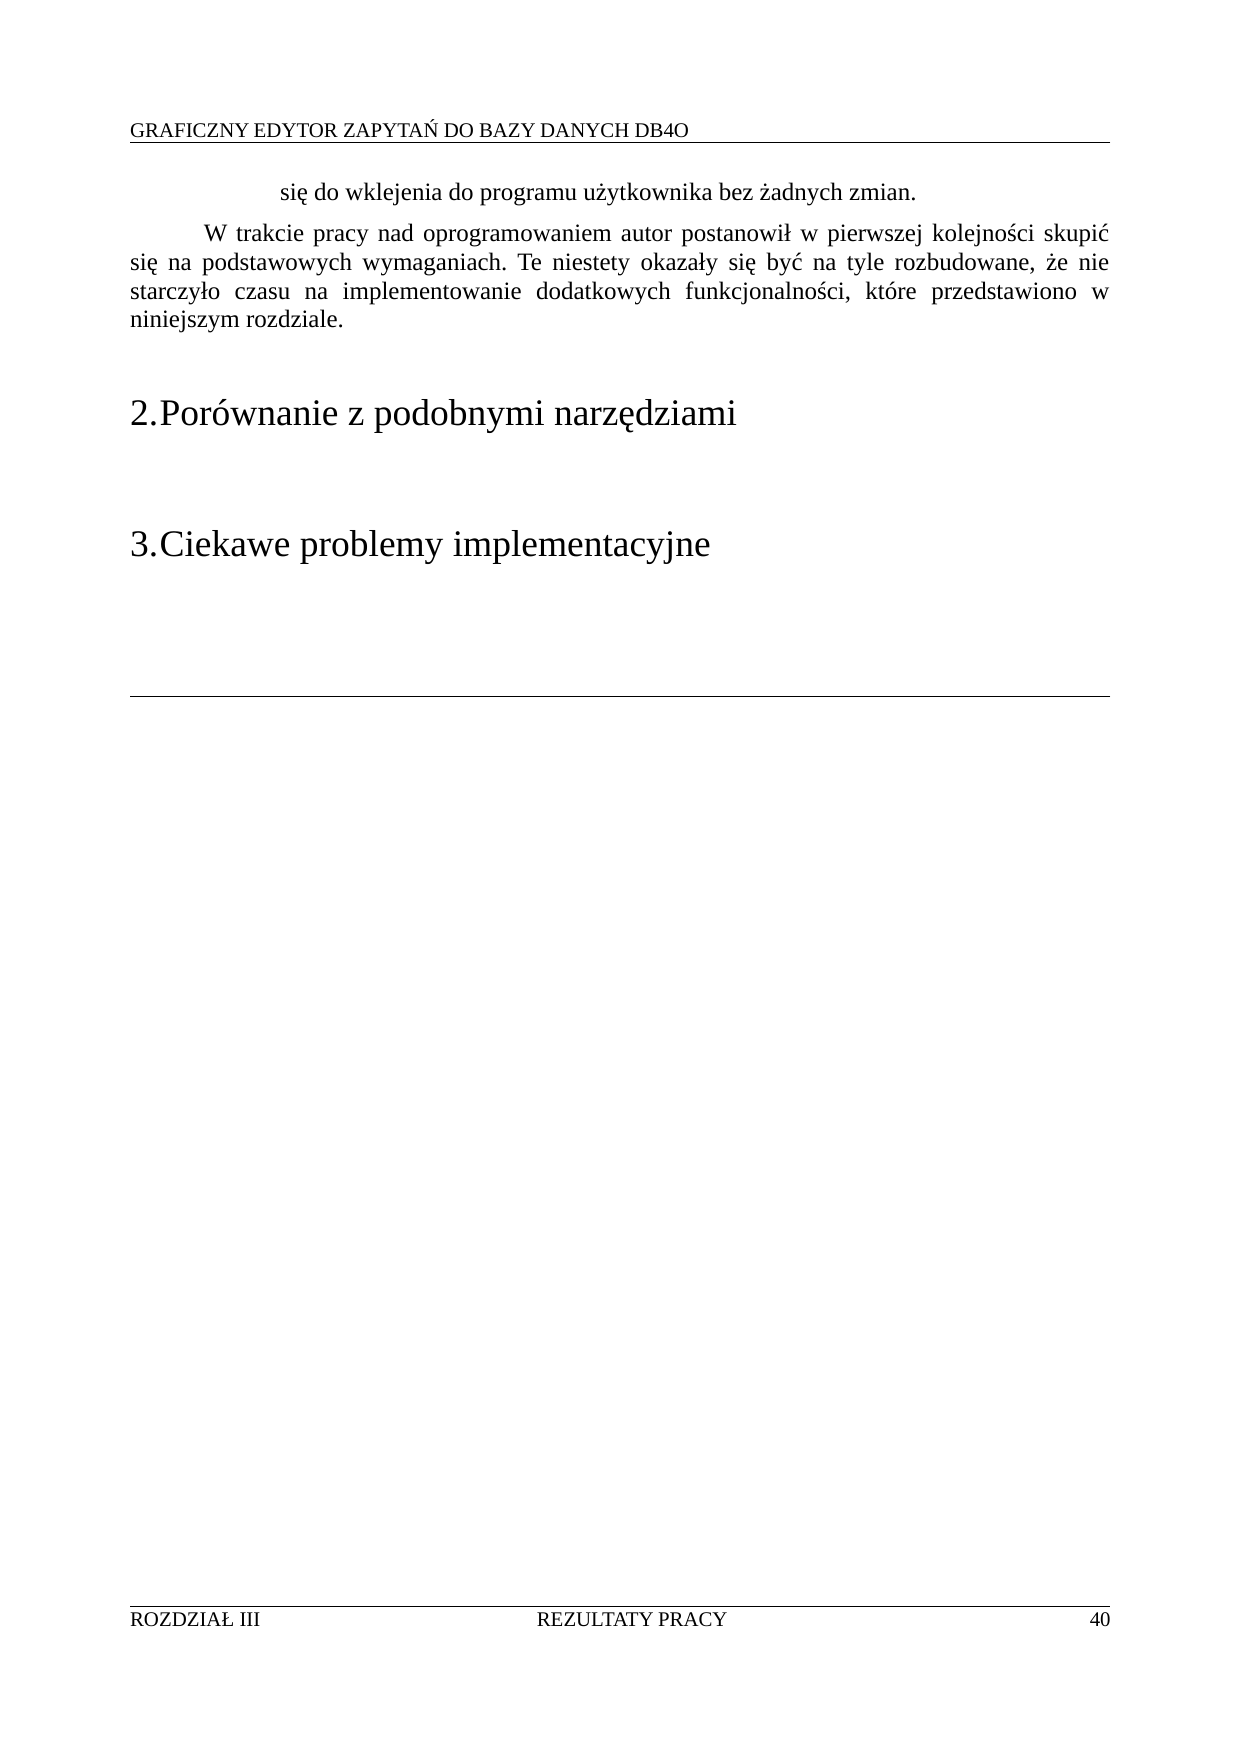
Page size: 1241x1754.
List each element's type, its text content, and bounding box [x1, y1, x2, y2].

subtitle Porównanie z podobnymi narzędziami [130, 390, 1110, 433]
text W trakcie pracy nad oprogramowaniem autor postanowił w pierwszej kolejności skupić się na podstawowych wymaganiach. Te niestety okazały się być na tyle rozbudowane, że nie starczyło czasu na implementowanie dodatkowych funkcjonalności, które przedstawiono w niniejszym rozdziale. [130, 218, 1110, 333]
list się do wklejenia do programu użytkownika bez żadnych zmian. [242, 177, 1110, 206]
subtitle Ciekawe problemy implementacyjne [130, 522, 1110, 565]
